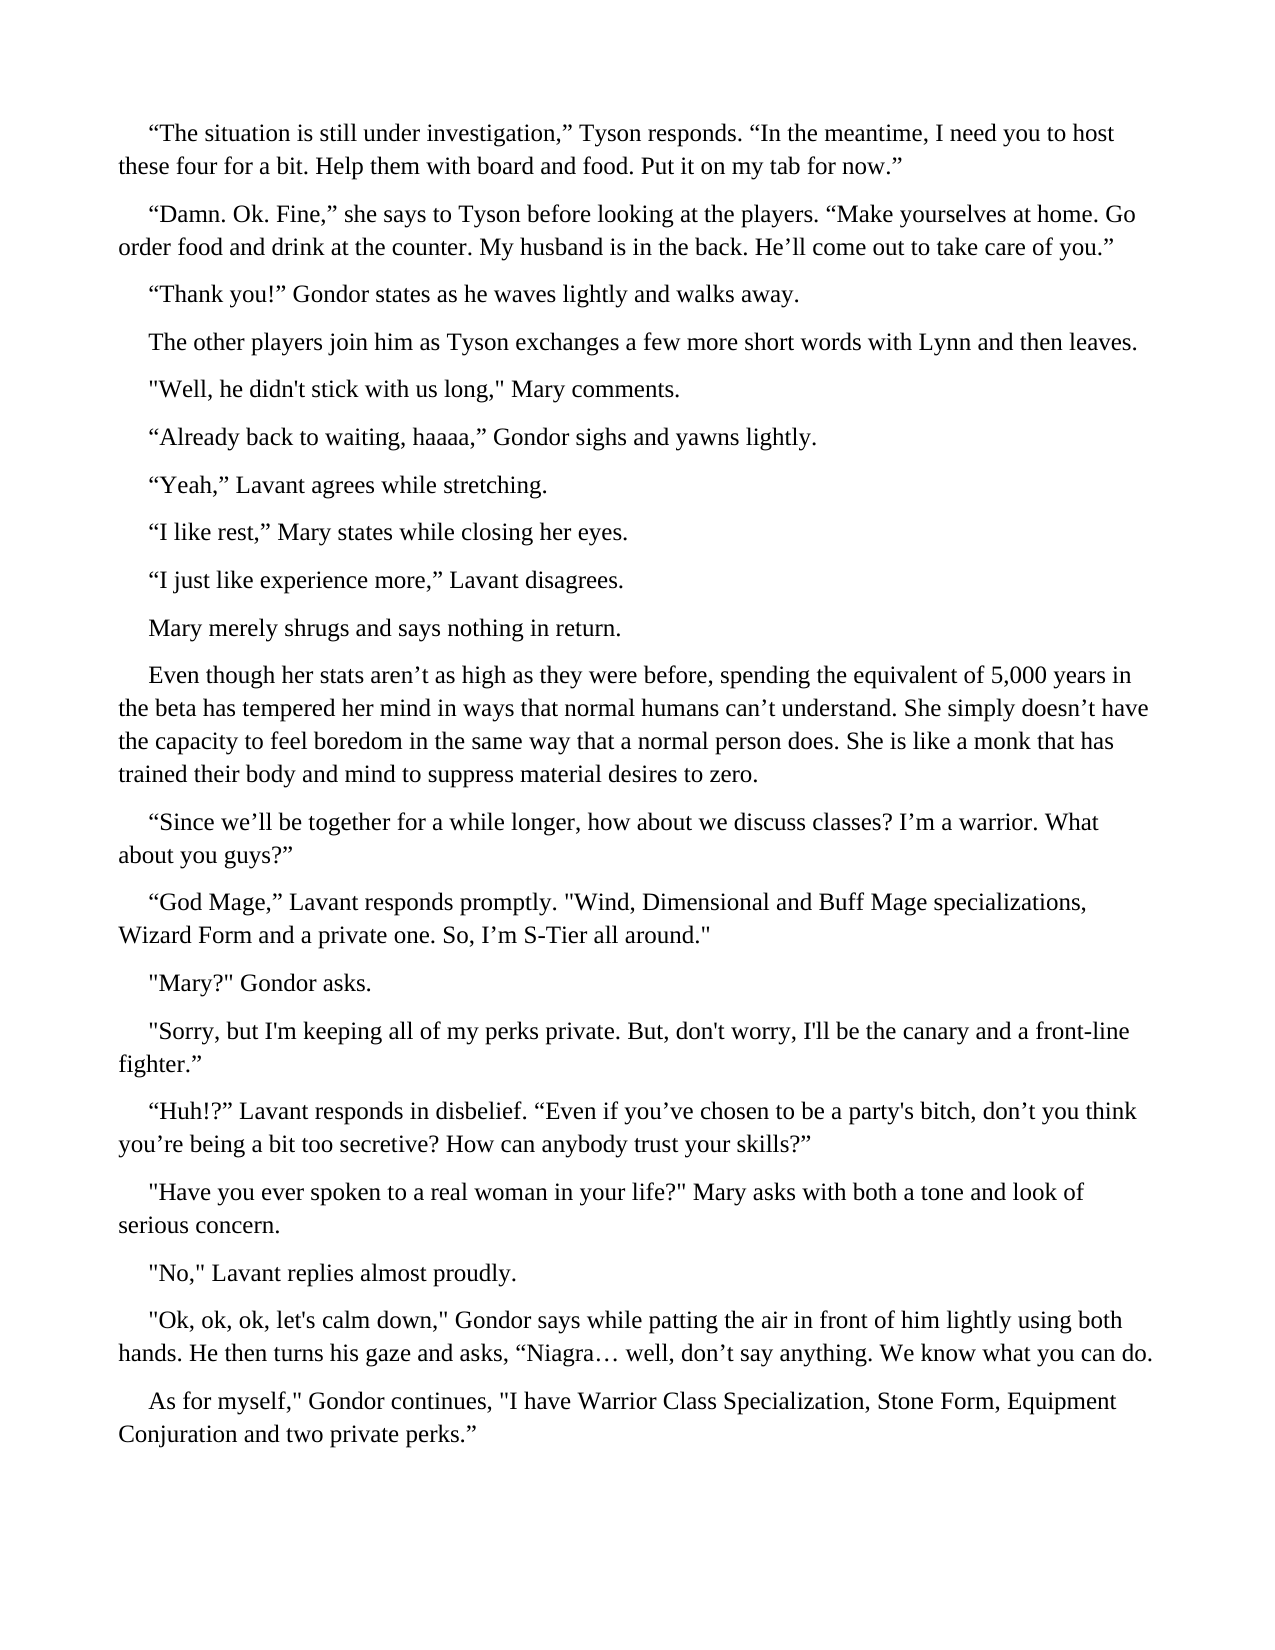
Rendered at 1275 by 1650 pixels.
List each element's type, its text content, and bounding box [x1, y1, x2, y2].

text “Huh!?” Lavant responds in disbelief. “Even if you’ve chosen to be a party's bitch, don’t you think you’re being a bit too secretive? How can anybody trust your skills?” [118, 1096, 1157, 1158]
text Even though her stats aren’t as high as they were before, spending the equivalent of 5,000 years in the beta has tempered her mind in ways that normal humans can’t understand. She simply doesn’t have the capacity to feel boredom in the same way that a normal person does. She is like a monk that has trained their body and mind to suppress material desires to zero. [118, 660, 1157, 788]
text "Sorry, but I'm keeping all of my perks private. But, don't worry, I'll be the canary and a front-line fighter.” [118, 1016, 1157, 1077]
text "Ok, ok, ok, let's calm down," Gondor says while patting the air in front of him lightly using both hands. He then turns his gaze and asks, “Niagra… well, don’t say anything. We know what you can do. [118, 1305, 1157, 1367]
text “The situation is still under investigation,” Tyson responds. “In the meantime, I need you to host these four for a bit. Help them with board and food. Put it on my tab for now.” [118, 118, 1157, 180]
text Mary merely shrugs and says nothing in return. [118, 613, 1157, 641]
text “I just like experience more,” Lavant disagrees. [118, 565, 1157, 594]
text The other players join him as Tyson exchanges a few more short words with Lynn and then leaves. [118, 327, 1157, 356]
text “Already back to waiting, haaaa,” Gondor sighs and yawns lightly. [118, 422, 1157, 451]
text "Have you ever spoken to a real woman in your life?" Mary asks with both a tone and look of serious concern. [118, 1177, 1157, 1239]
text “Yeah,” Lavant agrees while stretching. [118, 470, 1157, 498]
text “Thank you!” Gondor states as he waves lightly and walks away. [118, 279, 1157, 308]
text “Damn. Ok. Fine,” she says to Tyson before looking at the players. “Make yourselves at home. Go order food and drink at the counter. My husband is in the back. He’ll come out to take care of you.” [118, 199, 1157, 261]
text “I like rest,” Mary states while closing her eyes. [118, 517, 1157, 546]
text “God Mage,” Lavant responds promptly. "Wind, Dimensional and Buff Mage specializations, Wizard Form and a private one. So, I’m S-Tier all around." [118, 887, 1157, 949]
text “Since we’ll be together for a while longer, how about we discuss classes? I’m a warrior. What about you guys?” [118, 807, 1157, 869]
text "Well, he didn't stick with us long," Mary comments. [118, 374, 1157, 403]
text As for myself," Gondor continues, "I have Warrior Class Specialization, Stone Form, Equipment Conjuration and two private perks.” [118, 1386, 1157, 1448]
text "Mary?" Gondor asks. [118, 968, 1157, 997]
text "No," Lavant replies almost proudly. [118, 1258, 1157, 1286]
